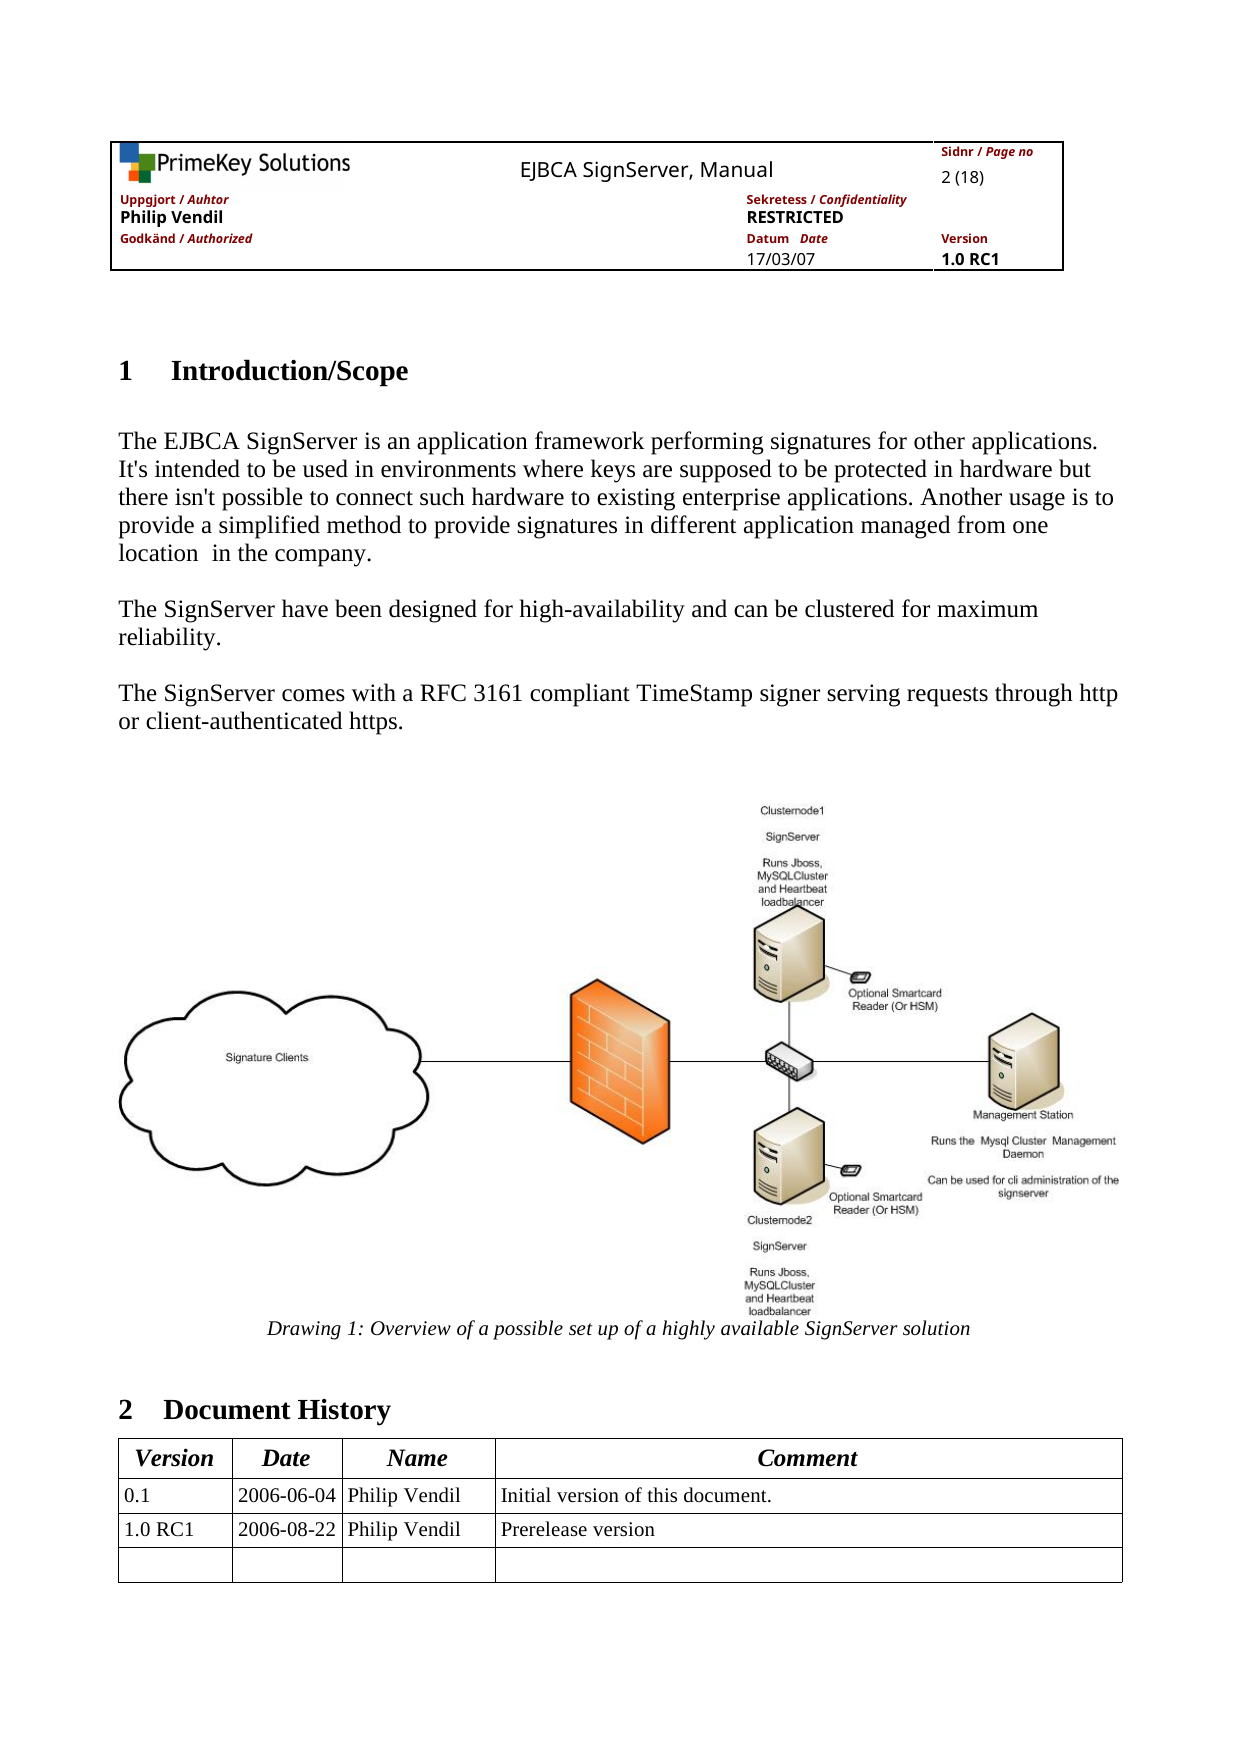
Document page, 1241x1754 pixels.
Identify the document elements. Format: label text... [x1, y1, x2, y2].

table_cell 2006-06-04 [233, 1479, 342, 1513]
table_cell Prerelease version [496, 1514, 1122, 1547]
table_cell Philip Vendil [343, 1514, 495, 1547]
table_header Date [233, 1439, 342, 1478]
text Drawing 1: Overview of a possible set up of a highly available SignServer solution [118, 1318, 1122, 1340]
table_cell 1.0 RC1 [119, 1514, 232, 1547]
table_cell Philip Vendil [343, 1479, 495, 1513]
table_header Version [119, 1439, 232, 1478]
text The EJBCA SignServer is an application framework performing signatures for other applications. It's intended to be used in environments where keys are supposed to be protected in hardware but there isn't possible to connect such hardware to existing enterprise applications. Another usage is to provide a simplified method to provide signatures in different application managed from one location in the company. [118, 427, 1122, 567]
text The SignServer have been designed for high-availability and can be clustered for maximum reliability. [118, 595, 1122, 651]
picture [118, 803, 1122, 1318]
table_header Comment [496, 1439, 1122, 1478]
table_cell 2006-08-22 [233, 1514, 342, 1547]
text The SignServer comes with a RFC 3161 compliant TimeStamp signer serving requests through http or client-authenticated https. [118, 679, 1122, 735]
table_cell [496, 1548, 1122, 1582]
table_cell [343, 1548, 495, 1582]
table_cell [119, 1548, 232, 1582]
table_cell Initial version of this document. [496, 1479, 1122, 1513]
subtitle Introduction/Scope [118, 354, 1122, 386]
table_cell [233, 1548, 342, 1582]
table_cell 0.1 [119, 1479, 232, 1513]
table_header Name [343, 1439, 495, 1478]
subtitle Document History [118, 1393, 1122, 1426]
